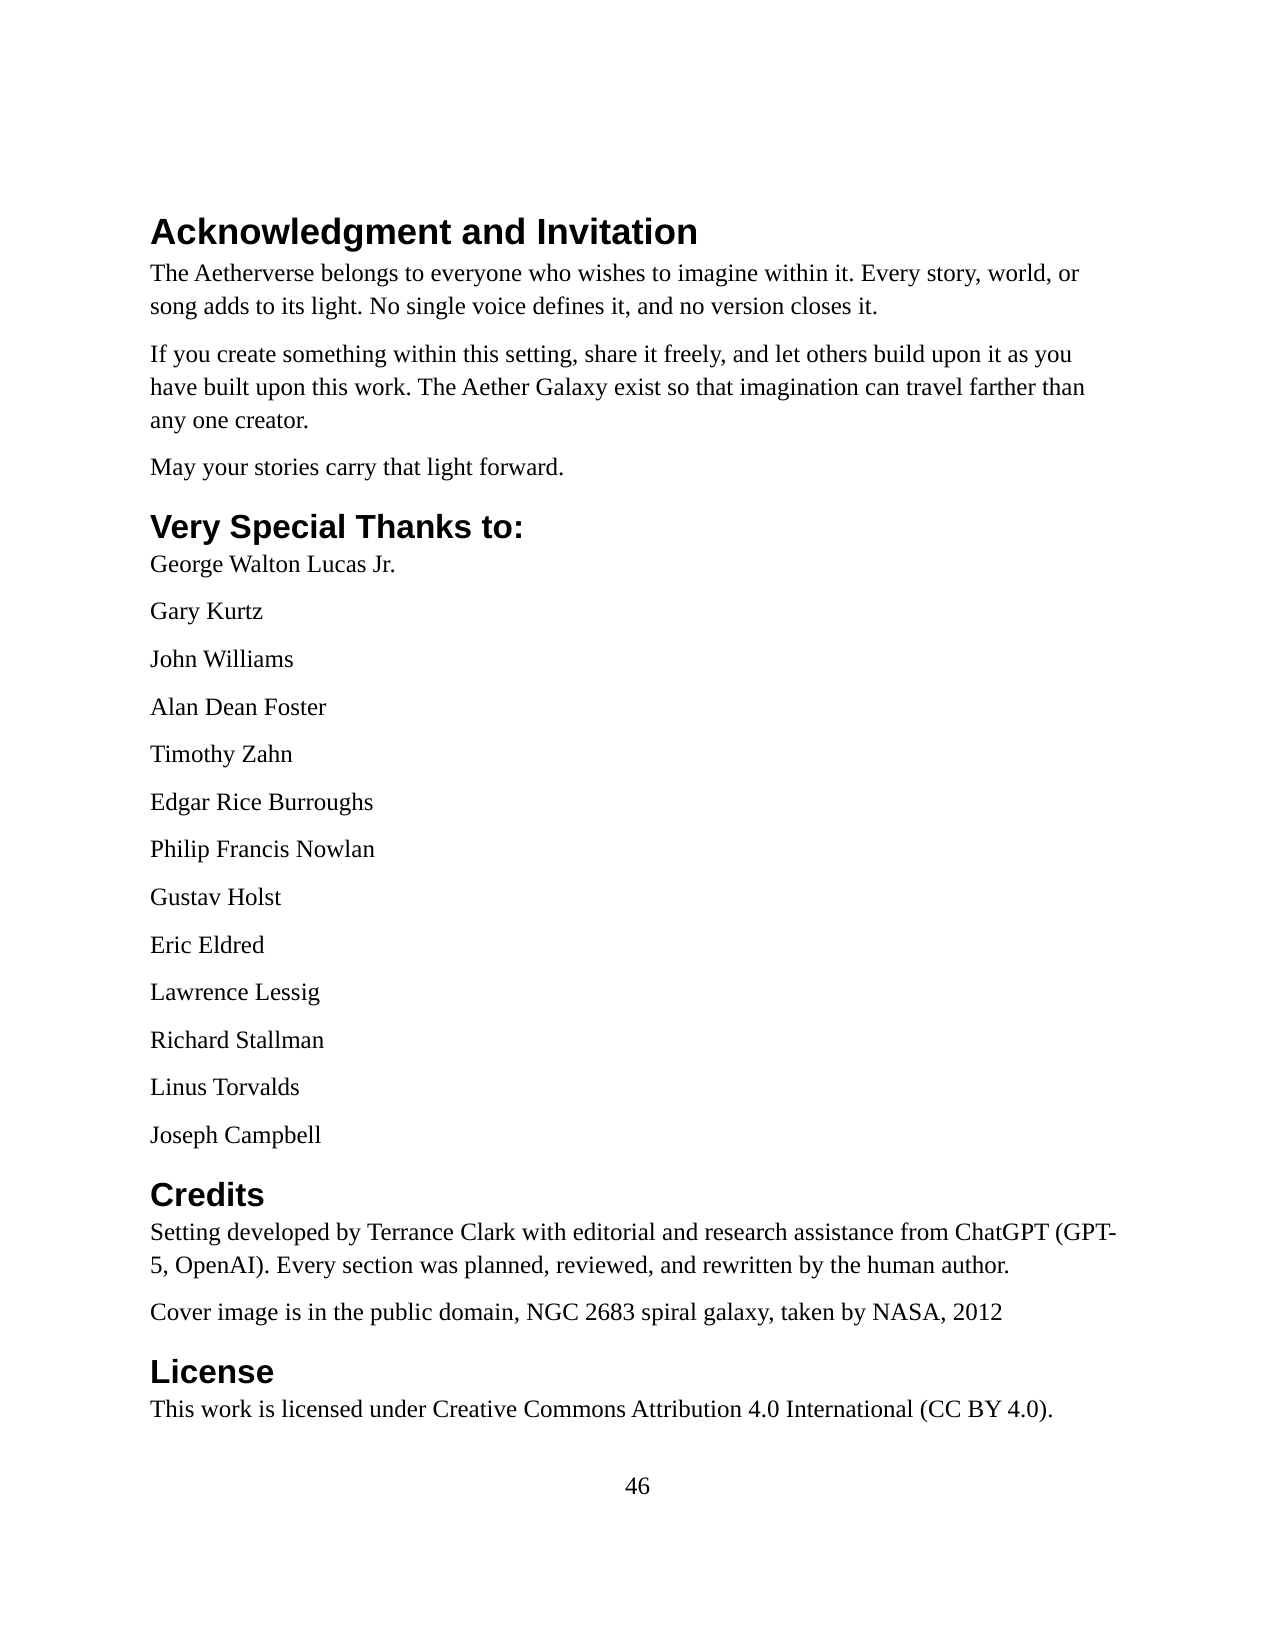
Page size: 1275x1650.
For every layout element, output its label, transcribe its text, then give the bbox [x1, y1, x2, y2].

subtitle Credits [150, 1175, 1125, 1214]
text Philip Francis Nowlan [150, 834, 1125, 863]
text Richard Stallman [150, 1025, 1125, 1054]
text Lawrence Lessig [150, 977, 1125, 1006]
subtitle Very Special Thanks to: [150, 507, 1125, 546]
text Alan Dean Foster [150, 692, 1125, 720]
subtitle License [150, 1352, 1125, 1391]
text Gustav Holst [150, 882, 1125, 911]
text If you create something within this setting, share it freely, and let others build upon it as you have built upon this work. The Aether Galaxy exist so that imagination can travel farther than any one creator. [150, 339, 1125, 433]
text John Williams [150, 644, 1125, 673]
subtitle Acknowledgment and Invitation [150, 210, 1125, 252]
text Timothy Zahn [150, 739, 1125, 768]
text Joseph Campbell [150, 1120, 1125, 1149]
text Linus Torvalds [150, 1072, 1125, 1101]
text Edgar Rice Burroughs [150, 787, 1125, 816]
text Gary Kurtz [150, 596, 1125, 625]
text This work is licensed under Creative Commons Attribution 4.0 International (CC BY 4.0). [150, 1394, 1125, 1423]
text Cover image is in the public domain, NGC 2683 spiral galaxy, taken by NASA, 2012 [150, 1297, 1125, 1326]
text George Walton Lucas Jr. [150, 549, 1125, 578]
text Setting developed by Terrance Clark with editorial and research assistance from ChatGPT (GPT-5, OpenAI). Every section was planned, reviewed, and rewritten by the human author. [150, 1217, 1125, 1278]
text Eric Eldred [150, 930, 1125, 958]
text The Aetherverse belongs to everyone who wishes to imagine within it. Every story, world, or song adds to its light. No single voice defines it, and no version closes it. [150, 258, 1125, 320]
text May your stories carry that light forward. [150, 452, 1125, 481]
